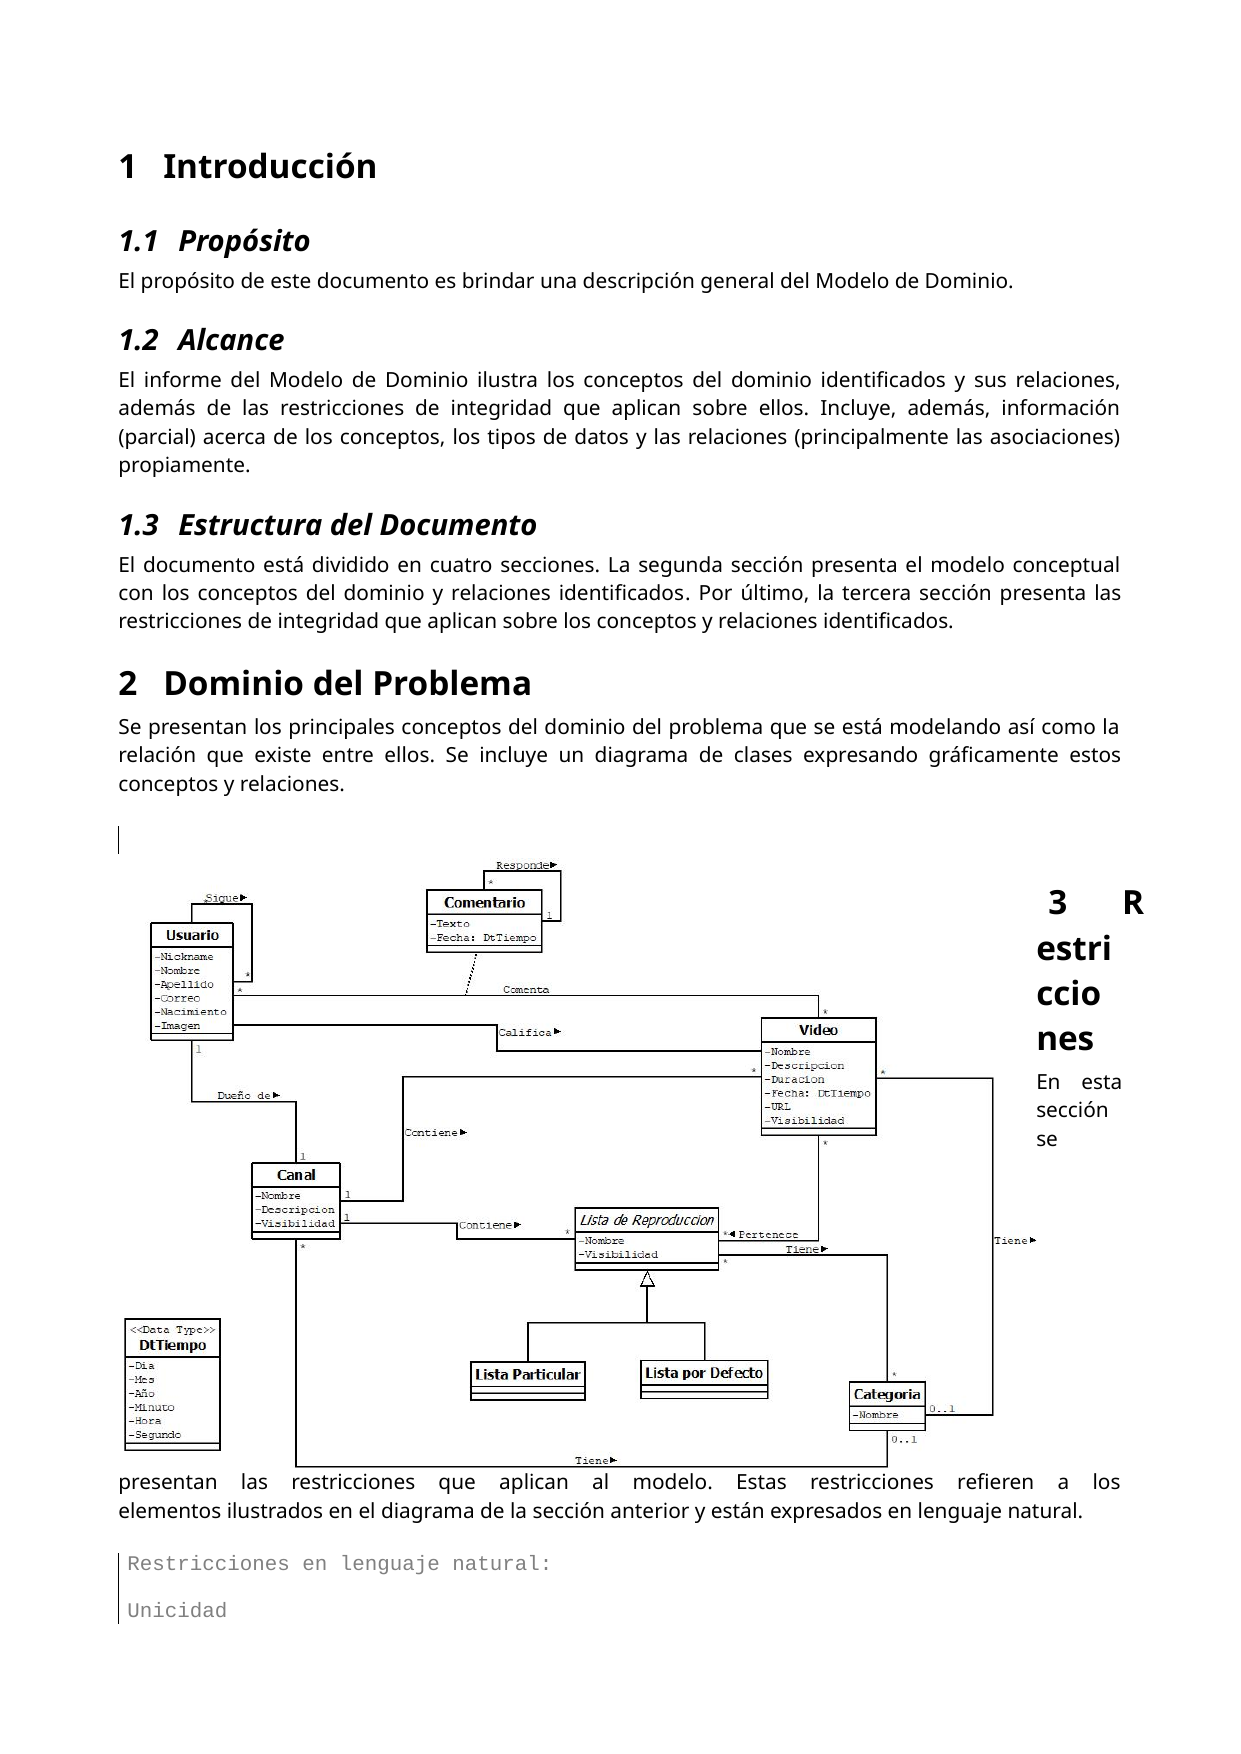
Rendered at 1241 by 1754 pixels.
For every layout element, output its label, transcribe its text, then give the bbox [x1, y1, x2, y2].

list Restricciones [1037, 879, 1122, 1061]
text El informe del Modelo de Dominio ilustra los conceptos del dominio identificados y sus relaciones, además de las restricciones de integridad que aplican sobre ellos. Incluye, además, información (parcial) acerca de los conceptos, los tipos de datos y las relaciones (principalmente las asociaciones) propiamente. [118, 365, 1122, 479]
list Propósito [118, 220, 1122, 259]
list Estructura del Documento [118, 504, 1122, 543]
text Unicidad [119, 1600, 1122, 1624]
list Introducción [118, 143, 1122, 188]
text Se presentan los principales conceptos del dominio del problema que se está modelando así como la relación que existe entre ellos. Se incluye un diagrama de clases expresando gráficamente estos conceptos y relaciones. [118, 712, 1122, 797]
list Alcance [118, 319, 1122, 359]
text El propósito de este documento es brindar una descripción general del Modelo de Dominio. [118, 266, 1122, 294]
text En esta sección se presentan las restricciones que aplican al modelo. Estas restricciones refieren a los elementos ilustrados en el diagrama de la sección anterior y están expresados en lenguaje natural. [118, 1067, 1122, 1524]
text El documento está dividido en cuatro secciones. La segunda sección presenta el modelo conceptual con los conceptos del dominio y relaciones identificados. Por último, la tercera sección presenta las restricciones de integridad que aplican sobre los conceptos y relaciones identificados. [118, 550, 1122, 635]
list Restricciones [118, 879, 124, 1061]
text Restricciones en lenguaje natural: [119, 1553, 1122, 1576]
list Dominio del Problema [118, 660, 1122, 706]
